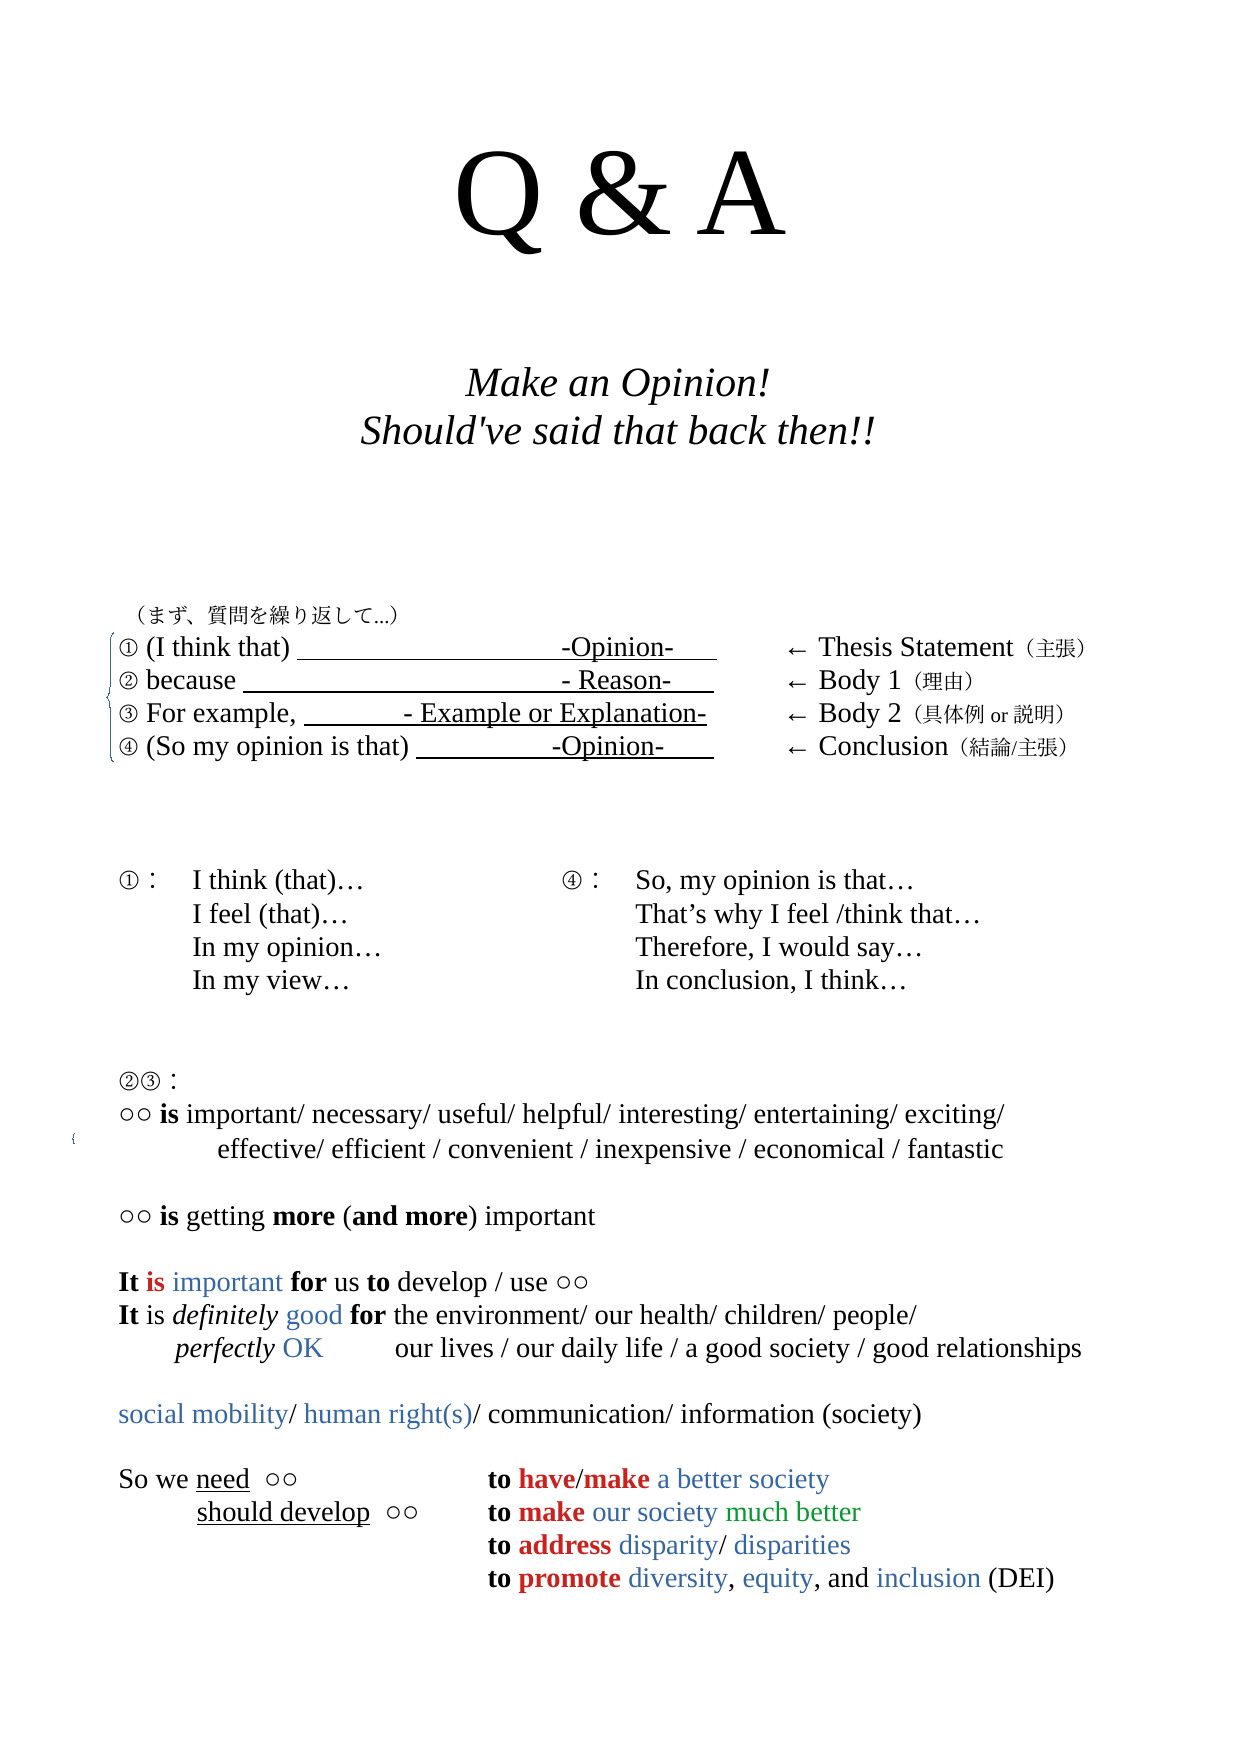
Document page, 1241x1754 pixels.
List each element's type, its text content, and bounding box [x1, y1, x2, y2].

text ○○ is important/ necessary/ useful/ helpful/ interesting/ entertaining/ exciting/ [118, 1097, 1122, 1130]
text social mobility/ human right(s)/ communication/ information (society) [118, 1396, 1122, 1429]
text Make an Opinion! [118, 358, 1122, 406]
text ① (I think that) -Opinion- ← Thesis Statement（主張） [118, 630, 1122, 663]
text Q & A [118, 118, 1122, 262]
text ①： I think (that)… ④： So, my opinion is that… [118, 861, 1122, 897]
text It is important for us to develop / use ○○ [118, 1265, 1122, 1298]
text ②③： [118, 1061, 1122, 1097]
text to promote diversity, equity, and inclusion (DEI) [118, 1561, 1122, 1594]
text In my opinion… Therefore, I would say… [118, 929, 1122, 962]
text ② because - Reason- ← Body 1（理由） [118, 663, 1122, 696]
text So we need ○○ to have/make a better society [118, 1462, 1122, 1495]
text ④ (So my opinion is that) -Opinion- ← Conclusion（結論/主張） [118, 729, 1122, 762]
text In my view… In conclusion, I think… [118, 962, 1122, 995]
text ③ For example, - Example or Explanation- ← Body 2（具体例 or 説明） [118, 696, 1122, 729]
text Should've said that back then!! [118, 406, 1122, 453]
text ○○ is getting more (and more) important [118, 1199, 1122, 1232]
text I feel (that)… That’s why I feel /think that… [118, 897, 1122, 929]
text It is definitely good for the environment/ our health/ children/ people/ [118, 1298, 1122, 1331]
text （まず、質問を繰り返して...） [118, 597, 1122, 630]
text perfectly OK our lives / our daily life / a good society / good relationships [118, 1331, 1122, 1363]
text to address disparity/ disparities [118, 1528, 1122, 1561]
text should develop ○○ to make our society much better [118, 1495, 1122, 1528]
text effective/ efficient / convenient / inexpensive / economical / fantastic [118, 1130, 1122, 1166]
